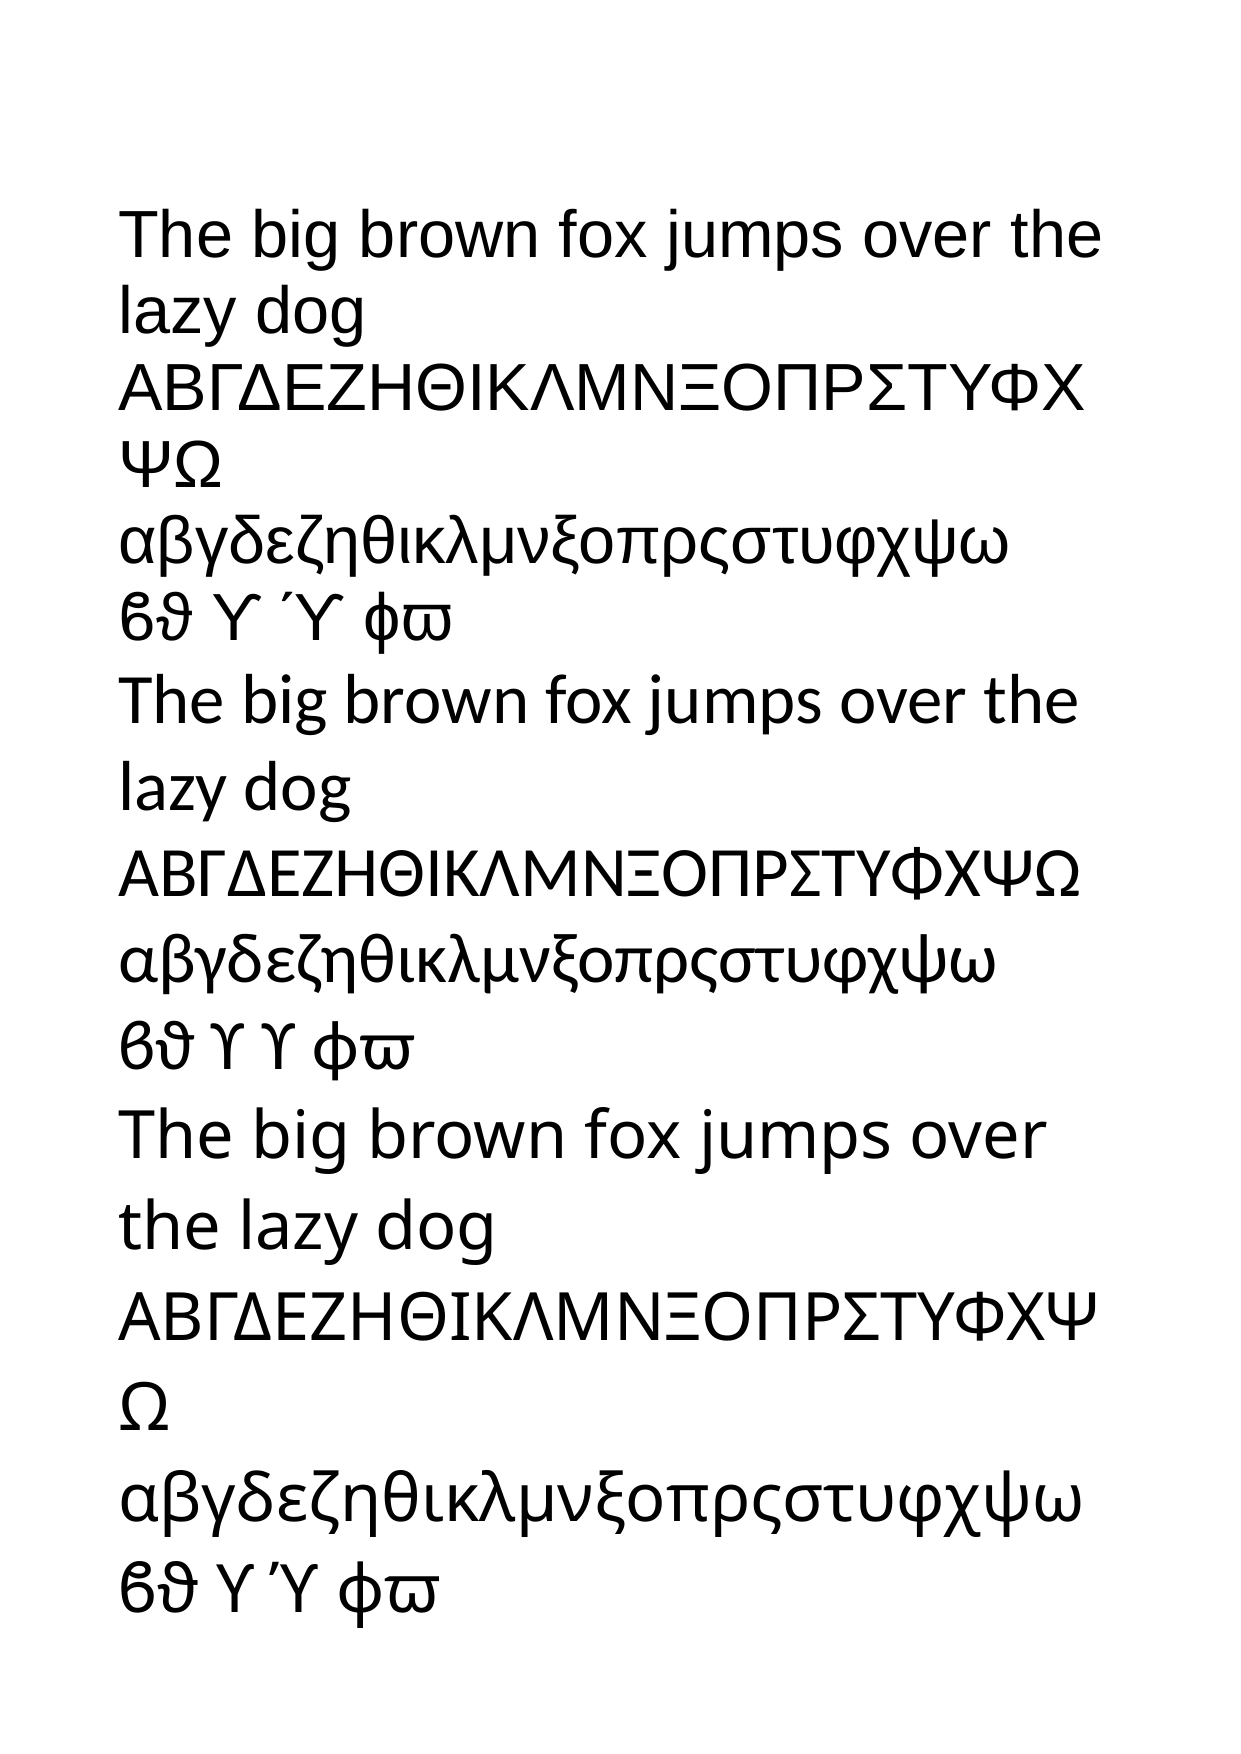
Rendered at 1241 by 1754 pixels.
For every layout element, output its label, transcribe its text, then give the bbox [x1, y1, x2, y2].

text ΑΒΓΔΕΖΗΘΙΚΛΜΝΞΟΠΡΣΤΥΦΧΨΩ [118, 348, 1122, 501]
text The big brown fox jumps over the lazy dog [118, 195, 1122, 348]
text ΑΒΓΔΕΖΗΘΙΚΛΜΝΞΟΠΡΣΤΥΦΧΨΩ [118, 1269, 1122, 1450]
text The big brown fox jumps over the lazy dog [118, 1087, 1122, 1269]
text ϐϑ ϒ ϓ ϕϖ [118, 1001, 1122, 1087]
text The big brown fox jumps over the lazy dog [118, 655, 1122, 828]
text αβγδεζηθικλμνξοπρςστυφχψω [118, 1450, 1122, 1541]
text ΑΒΓΔΕΖΗΘΙΚΛΜΝΞΟΠΡΣΤΥΦΧΨΩ [118, 828, 1122, 914]
text αβγδεζηθικλμνξοπρςστυφχψω [118, 914, 1122, 1001]
text αβγδεζηθικλμνξοπρςστυφχψω [118, 501, 1122, 578]
text ϐϑ ϒ ϓ ϕϖ [118, 578, 1122, 655]
text ϐϑ ϒ ϓ ϕϖ [118, 1541, 1122, 1632]
